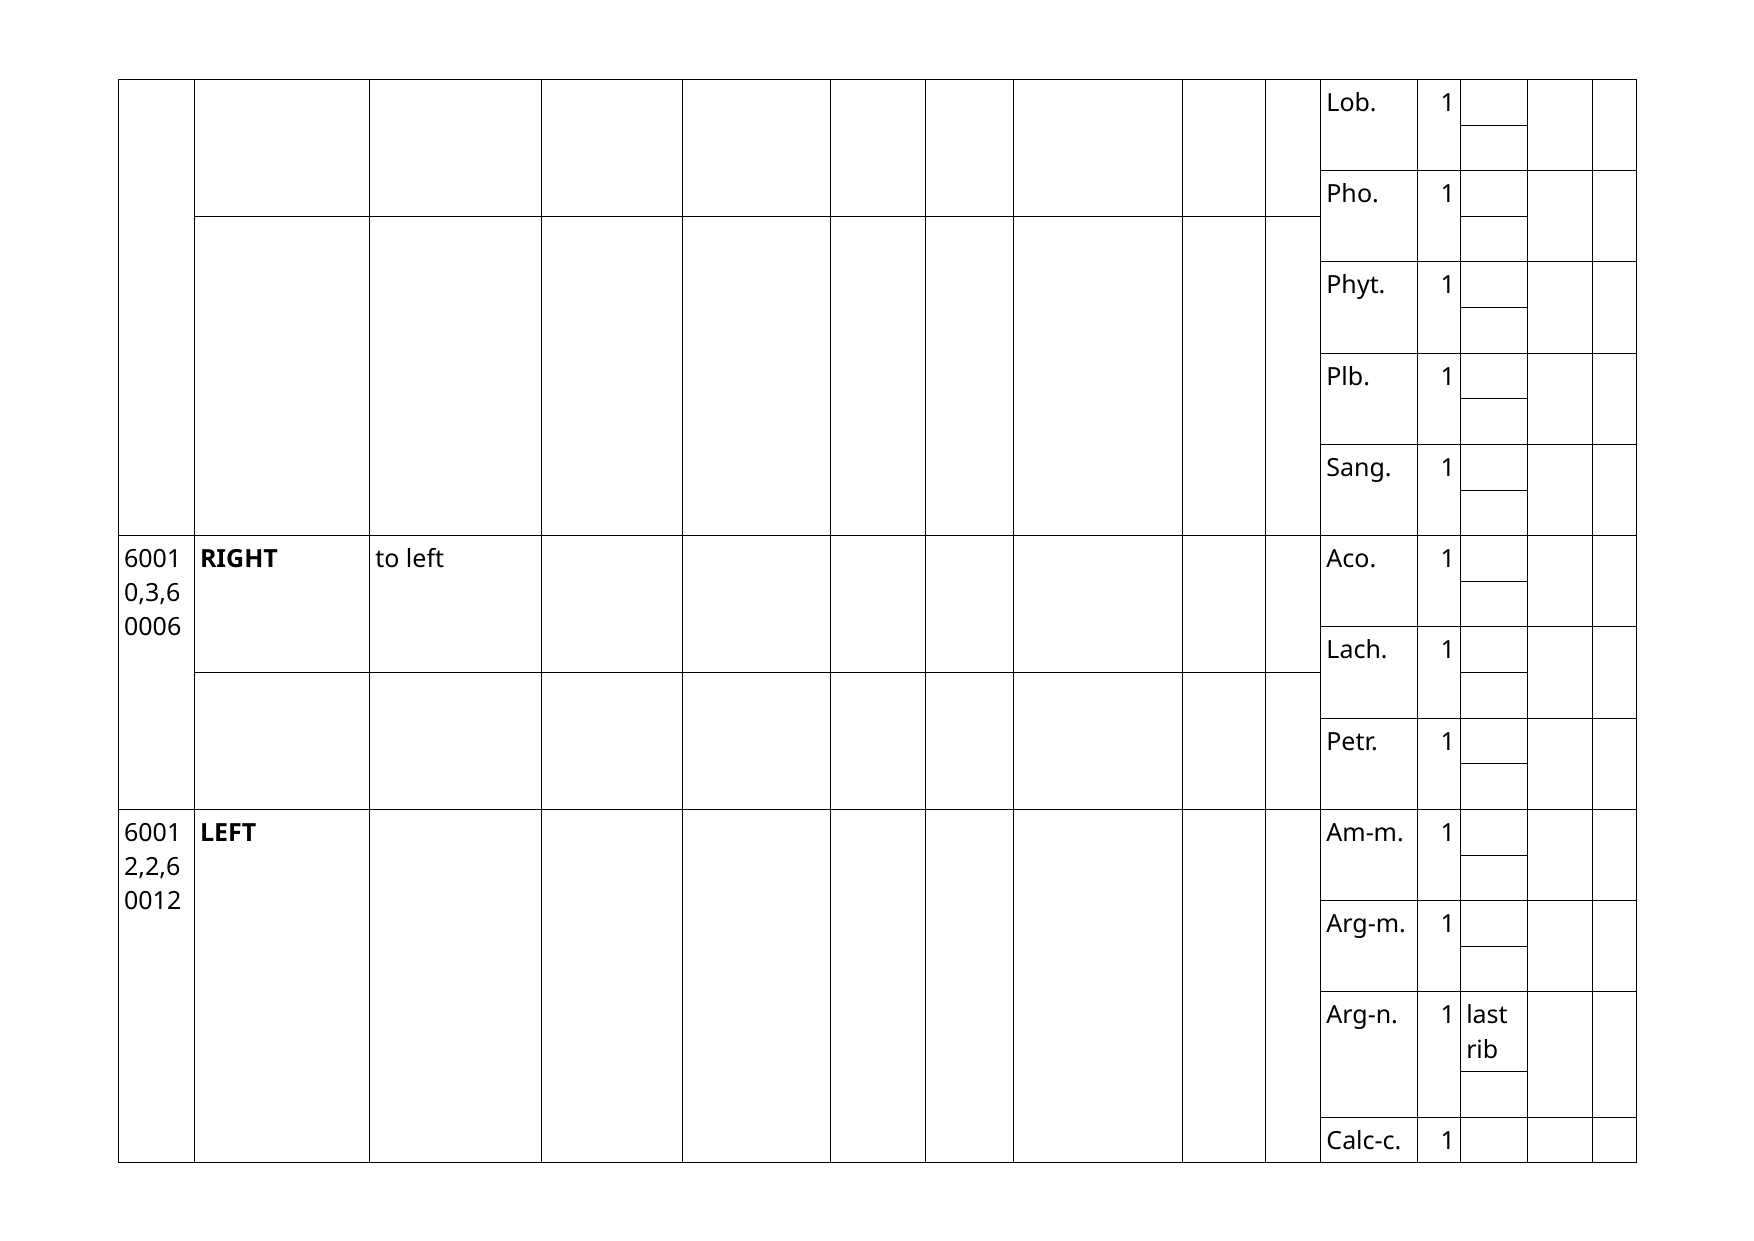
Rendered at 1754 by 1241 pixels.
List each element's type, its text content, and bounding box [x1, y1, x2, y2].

table_cell [1461, 810, 1527, 854]
table_cell Lach. [1321, 627, 1417, 718]
table_cell [1528, 354, 1592, 444]
table_cell [370, 217, 541, 535]
table_cell [1528, 536, 1592, 626]
table_cell [1461, 1072, 1527, 1117]
table_cell Arg-n. [1321, 992, 1417, 1117]
table_cell 1 [1418, 627, 1460, 718]
table_cell 1 [1418, 354, 1460, 444]
table_cell [1528, 719, 1592, 809]
table_cell [1528, 445, 1592, 535]
table_cell 1 [1418, 171, 1460, 261]
table_cell [1593, 719, 1636, 809]
table_cell [195, 80, 369, 216]
table_cell [370, 80, 541, 216]
table_cell 1 [1418, 901, 1460, 991]
table_cell 1 [1418, 80, 1460, 170]
table_cell [1528, 171, 1592, 261]
table_cell [1014, 217, 1182, 535]
table_cell [1528, 627, 1592, 718]
table_cell [1183, 217, 1265, 535]
table_cell [1461, 719, 1527, 763]
table_cell Plb. [1321, 354, 1417, 444]
table_cell [1461, 491, 1527, 535]
table_cell [1593, 171, 1636, 261]
table_cell [831, 217, 925, 535]
table_cell [1461, 217, 1527, 261]
table_cell [926, 80, 1013, 216]
table_cell [1593, 80, 1636, 170]
table_cell Sang. [1321, 445, 1417, 535]
table_cell [1461, 947, 1527, 991]
table_cell [1593, 1118, 1636, 1162]
table_cell [1461, 80, 1527, 124]
table_cell [370, 810, 541, 1162]
table_cell [1593, 627, 1636, 718]
table_cell [1461, 354, 1527, 398]
table_cell [1528, 810, 1592, 900]
table_cell [1014, 810, 1182, 1162]
table_cell [1593, 445, 1636, 535]
table_cell [831, 536, 925, 672]
table_cell [1266, 80, 1320, 216]
table_cell [1461, 582, 1527, 626]
table_cell 1 [1418, 1118, 1460, 1162]
table_cell [1461, 1118, 1527, 1162]
table_cell [1528, 262, 1592, 353]
table_cell [1014, 536, 1182, 672]
table_cell [542, 673, 682, 809]
table_cell [926, 217, 1013, 535]
table_cell [1183, 810, 1265, 1162]
table_cell 1 [1418, 719, 1460, 809]
table_cell 60010,3,60006 [119, 536, 194, 809]
table_cell [1461, 445, 1527, 489]
table_cell 1 [1418, 992, 1460, 1117]
table_cell [1461, 901, 1527, 946]
table_cell [1528, 80, 1592, 170]
table_cell [1593, 992, 1636, 1117]
table_cell [1528, 1118, 1592, 1162]
table_cell [1461, 673, 1527, 718]
table_cell [195, 673, 369, 809]
table_cell Arg-m. [1321, 901, 1417, 991]
table_cell 1 [1418, 262, 1460, 353]
table_cell Am-m. [1321, 810, 1417, 900]
table_cell [1593, 901, 1636, 991]
table_cell Phyt. [1321, 262, 1417, 353]
table_cell 1 [1418, 445, 1460, 535]
table_cell [683, 217, 830, 535]
table_cell [1593, 810, 1636, 900]
table_cell [1266, 810, 1320, 1162]
table_cell 1 [1418, 810, 1460, 900]
table_cell [1461, 627, 1527, 672]
table_cell [683, 536, 830, 672]
table_cell [831, 80, 925, 216]
table_cell [370, 673, 541, 809]
table_cell Pho. [1321, 171, 1417, 261]
table_cell Calc-c. [1321, 1118, 1417, 1162]
table_cell [1183, 673, 1265, 809]
table_cell [1461, 171, 1527, 216]
table_cell [1461, 536, 1527, 581]
table_cell Aco. [1321, 536, 1417, 626]
table_cell right [195, 536, 369, 672]
table_cell [683, 80, 830, 216]
table_cell [831, 673, 925, 809]
table_cell [1528, 992, 1592, 1117]
table_cell [542, 80, 682, 216]
table_cell 1 [1418, 536, 1460, 626]
table_cell [1266, 673, 1320, 809]
table_cell [1183, 80, 1265, 216]
table_cell Lob. [1321, 80, 1417, 170]
table_cell [926, 810, 1013, 1162]
table_cell [542, 217, 682, 535]
table_cell [831, 810, 925, 1162]
table_cell [195, 217, 369, 535]
table_cell [683, 810, 830, 1162]
table_cell [926, 673, 1013, 809]
table_cell [1014, 80, 1182, 216]
table_cell [119, 80, 194, 535]
table_cell [1266, 217, 1320, 535]
table_cell [1528, 901, 1592, 991]
table_cell 60012,2,60012 [119, 810, 194, 1162]
table_cell [1461, 399, 1527, 444]
table_cell [1461, 856, 1527, 900]
table_cell [926, 536, 1013, 672]
table_cell [1461, 126, 1527, 170]
table_cell [1461, 764, 1527, 809]
table_cell [1461, 308, 1527, 353]
table_cell to left [370, 536, 541, 672]
table_cell [1593, 354, 1636, 444]
table_cell [683, 673, 830, 809]
table_cell last rib [1461, 992, 1527, 1071]
table_cell [1593, 262, 1636, 353]
table_cell [542, 810, 682, 1162]
table_cell left [195, 810, 369, 1162]
table_cell [1461, 262, 1527, 307]
table_cell [1266, 536, 1320, 672]
table_cell [542, 536, 682, 672]
table_cell [1014, 673, 1182, 809]
table_cell [1183, 536, 1265, 672]
table_cell Petr. [1321, 719, 1417, 809]
table_cell [1593, 536, 1636, 626]
